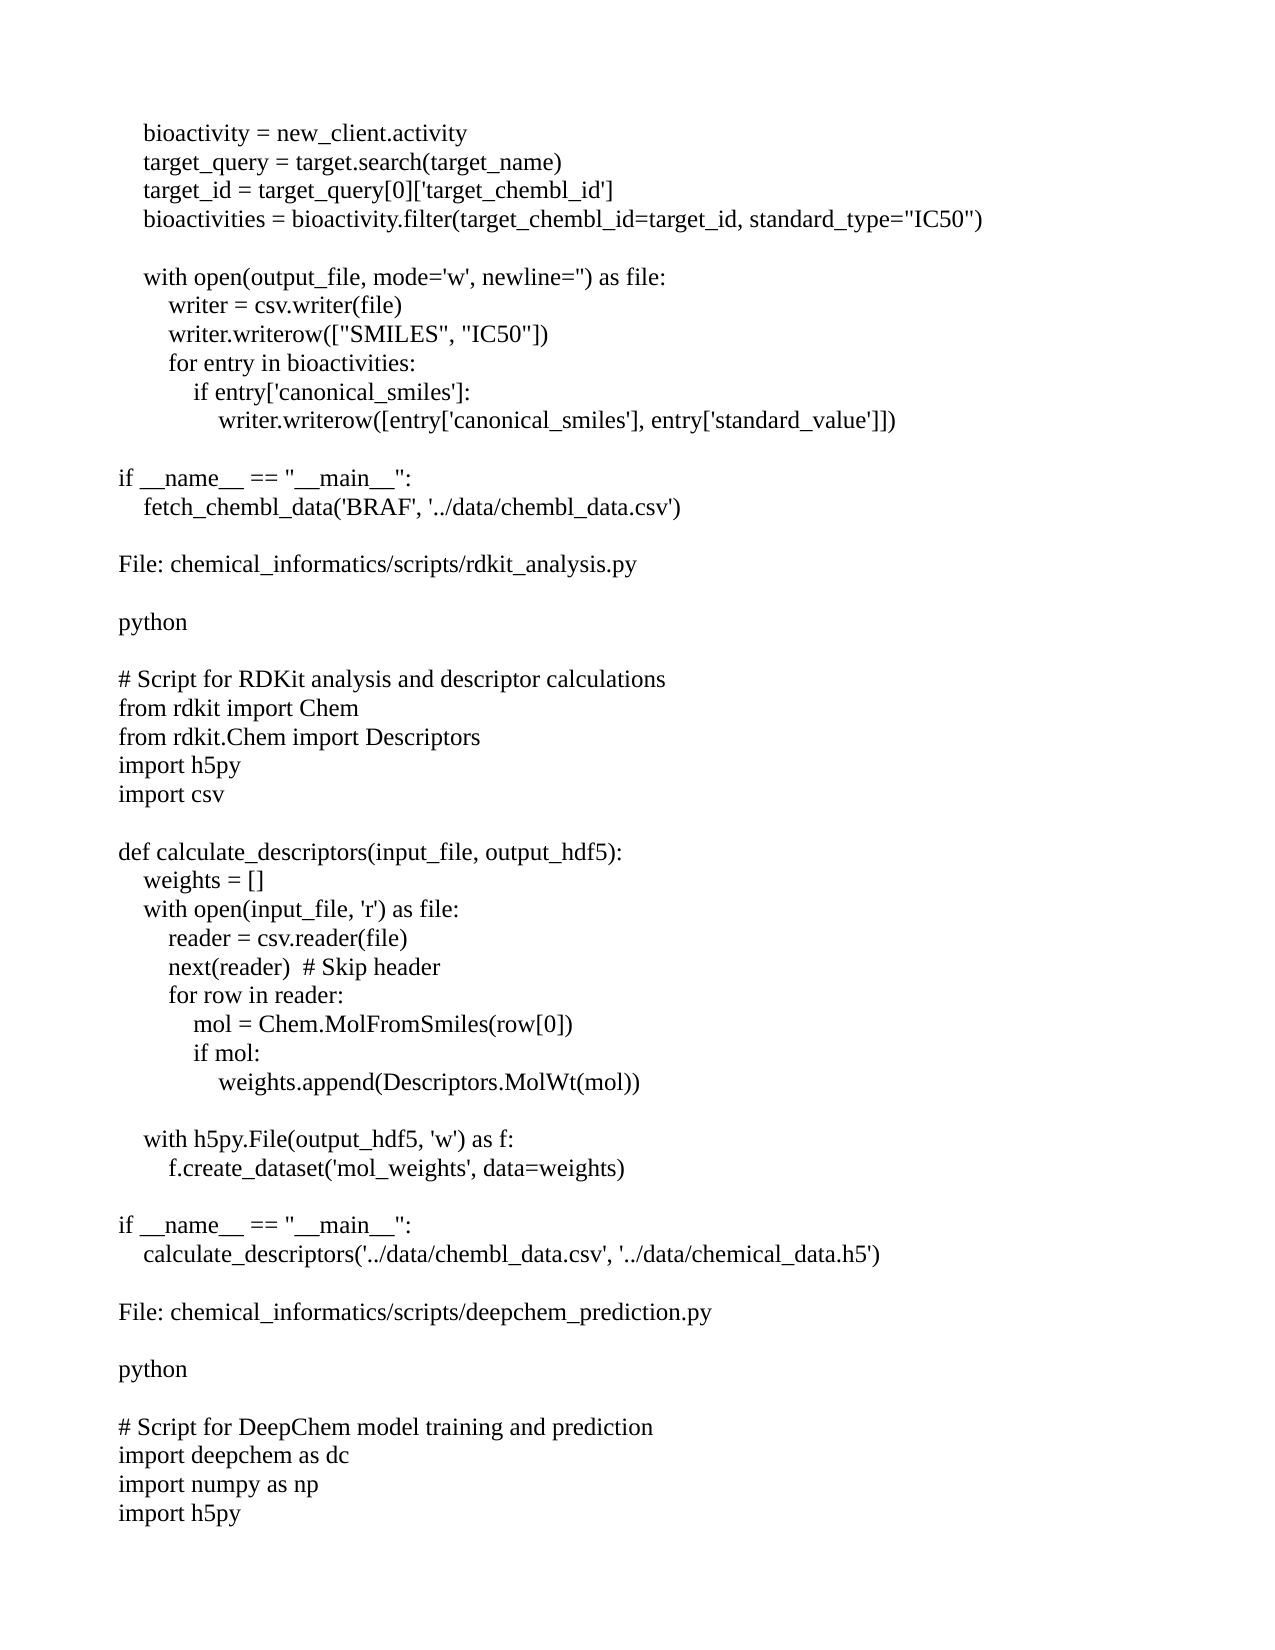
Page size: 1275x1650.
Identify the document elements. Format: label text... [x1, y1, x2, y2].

text File: chemical_informatics/scripts/rdkit_analysis.py [118, 549, 1157, 578]
text mol = Chem.MolFromSmiles(row[0]) [118, 1009, 1157, 1038]
text bioactivity = new_client.activity [118, 118, 1157, 147]
text from rdkit import Chem [118, 693, 1157, 722]
text from rdkit.Chem import Descriptors [118, 722, 1157, 751]
text writer = csv.writer(file) [118, 291, 1157, 319]
text for row in reader: [118, 981, 1157, 1009]
text File: chemical_informatics/scripts/deepchem_prediction.py [118, 1297, 1157, 1326]
text target_query = target.search(target_name) [118, 147, 1157, 176]
text import h5py [118, 1498, 1157, 1527]
text # Script for RDKit analysis and descriptor calculations [118, 664, 1157, 693]
text import deepchem as dc [118, 1441, 1157, 1469]
text fetch_chembl_data('BRAF', '../data/chembl_data.csv') [118, 492, 1157, 521]
text import numpy as np [118, 1469, 1157, 1498]
text with open(output_file, mode='w', newline='') as file: [118, 262, 1157, 291]
text import csv [118, 779, 1157, 808]
text writer.writerow([entry['canonical_smiles'], entry['standard_value']]) [118, 406, 1157, 434]
text if __name__ == "__main__": [118, 1211, 1157, 1239]
text next(reader) # Skip header [118, 952, 1157, 981]
text with h5py.File(output_hdf5, 'w') as f: [118, 1124, 1157, 1153]
text bioactivities = bioactivity.filter(target_chembl_id=target_id, standard_type="IC50") [118, 204, 1157, 233]
text for entry in bioactivities: [118, 348, 1157, 377]
text # Script for DeepChem model training and prediction [118, 1412, 1157, 1441]
text f.create_dataset('mol_weights', data=weights) [118, 1153, 1157, 1182]
text import h5py [118, 751, 1157, 779]
text if mol: [118, 1038, 1157, 1067]
text calculate_descriptors('../data/chembl_data.csv', '../data/chemical_data.h5') [118, 1239, 1157, 1268]
text python [118, 1354, 1157, 1383]
text weights.append(Descriptors.MolWt(mol)) [118, 1067, 1157, 1096]
text weights = [] [118, 866, 1157, 894]
text if __name__ == "__main__": [118, 463, 1157, 492]
text def calculate_descriptors(input_file, output_hdf5): [118, 837, 1157, 866]
text writer.writerow(["SMILES", "IC50"]) [118, 319, 1157, 348]
text target_id = target_query[0]['target_chembl_id'] [118, 176, 1157, 204]
text python [118, 607, 1157, 636]
text if entry['canonical_smiles']: [118, 377, 1157, 406]
text with open(input_file, 'r') as file: [118, 894, 1157, 923]
text reader = csv.reader(file) [118, 923, 1157, 952]
